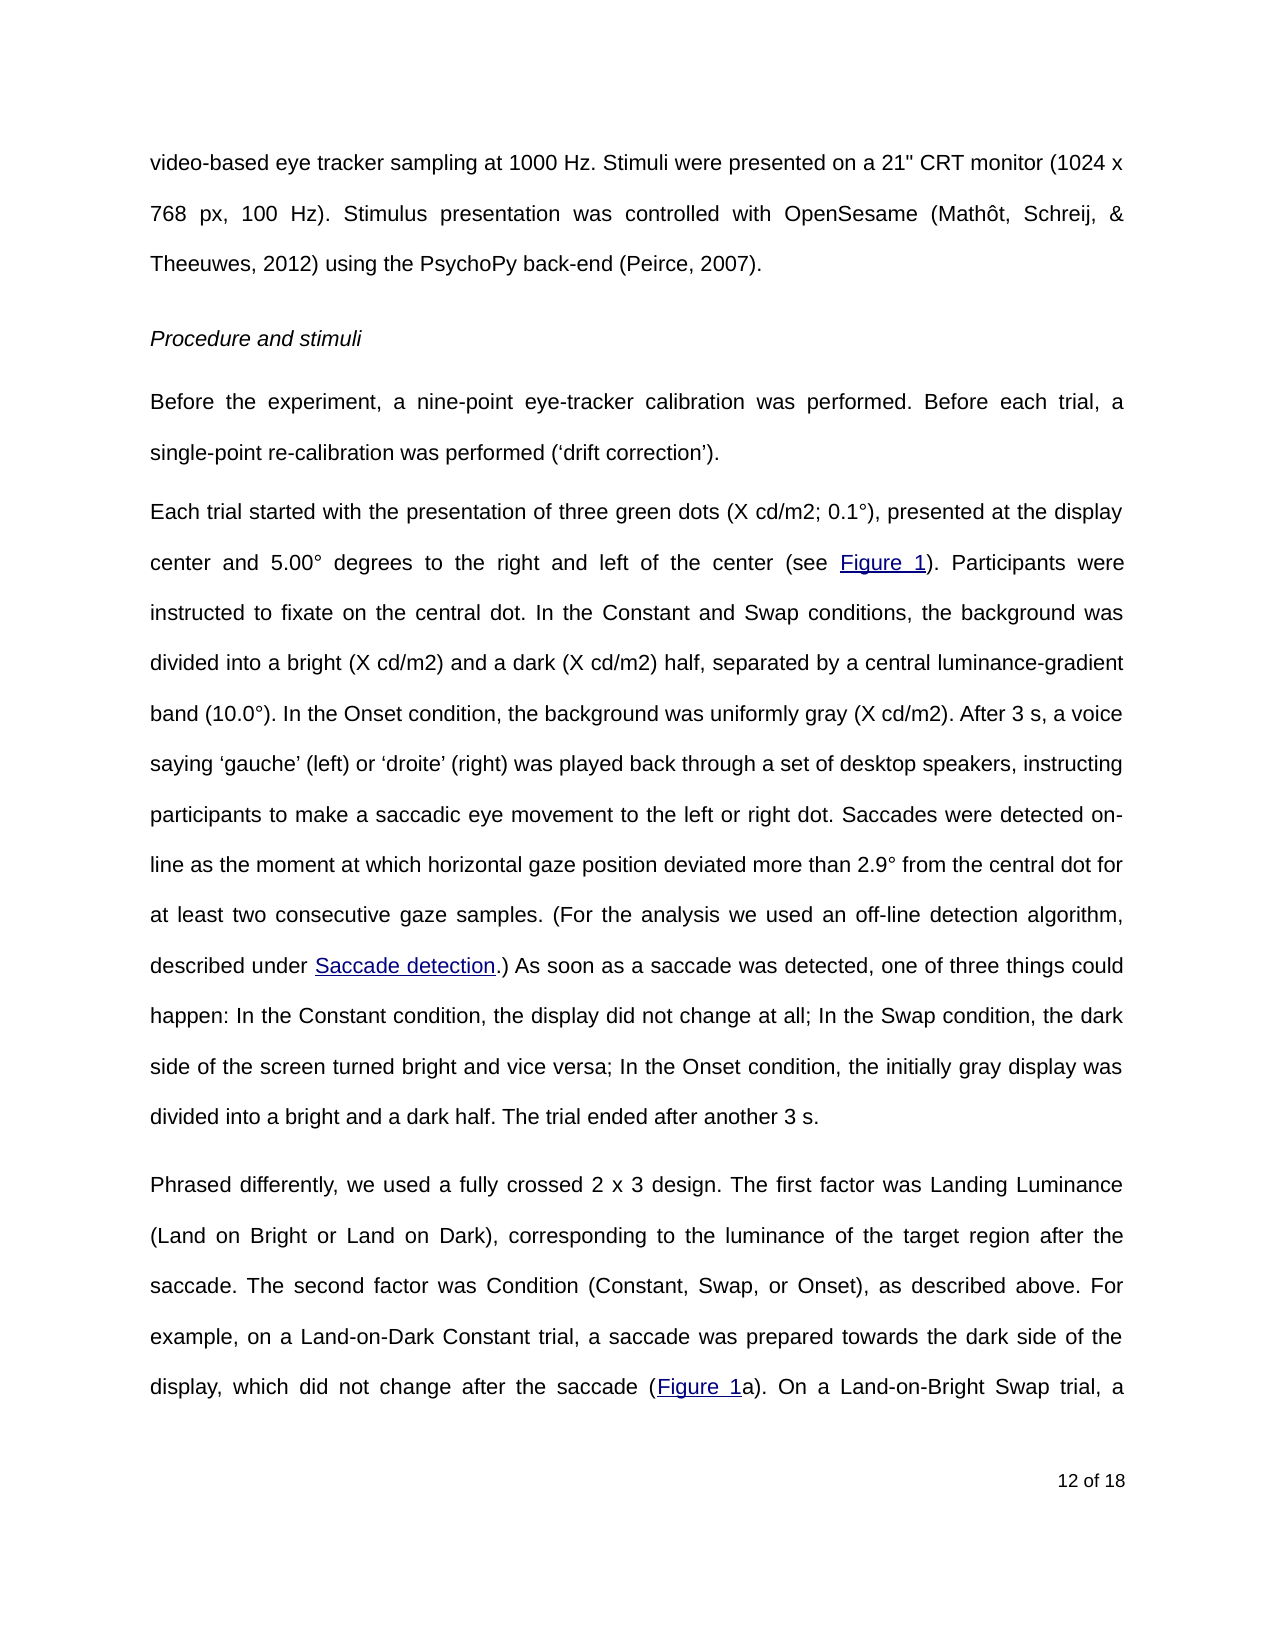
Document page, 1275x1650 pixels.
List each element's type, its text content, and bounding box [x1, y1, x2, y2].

text Each trial started with the presentation of three green dots (X cd/m2; 0.1°), presented at the display center and 5.00° degrees to the right and left of the center (see Figure 1). Participants were instructed to fixate on the central dot. In the Constant and Swap conditions, the background was divided into a bright (X cd/m2) and a dark (X cd/m2) half, separated by a central luminance-gradient band (10.0°). In the Onset condition, the background was uniformly gray (X cd/m2). After 3 s, a voice saying ‘gauche’ (left) or ‘droite’ (right) was played back through a set of desktop speakers, instructing participants to make a saccadic eye movement to the left or right dot. Saccades were detected on-line as the moment at which horizontal gaze position deviated more than 2.9° from the central dot for at least two consecutive gaze samples. (For the analysis we used an off-line detection algorithm, described under Saccade detection.) As soon as a saccade was detected, one of three things could happen: In the Constant condition, the display did not change at all; In the Swap condition, the dark side of the screen turned bright and vice versa; In the Onset condition, the initially gray display was divided into a bright and a dark half. The trial ended after another 3 s. [150, 499, 1125, 1129]
text Before the experiment, a nine-point eye-tracker calibration was performed. Before each trial, a single-point re-calibration was performed (‘drift correction’). [150, 389, 1125, 465]
text video-based eye tracker sampling at 1000 Hz. Stimuli were presented on a 21" CRT monitor (1024 x 768 px, 100 Hz). Stimulus presentation was controlled with OpenSesame (Mathôt, Schreij, & Theeuwes, 2012) using the PsychoPy back-end (Peirce, 2007). [150, 150, 1125, 276]
text Phrased differently, we used a fully crossed 2 x 3 design. The first factor was Landing Luminance (Land on Bright or Land on Dark), corresponding to the luminance of the target region after the saccade. The second factor was Condition (Constant, Swap, or Onset), as described above. For example, on a Land-on-Dark Constant trial, a saccade was prepared towards the dark side of the display, which did not change after the saccade (Figure 1a). On a Land-on-Bright Swap trial, a [150, 1172, 1125, 1399]
subtitle Procedure and stimuli [150, 326, 1125, 351]
